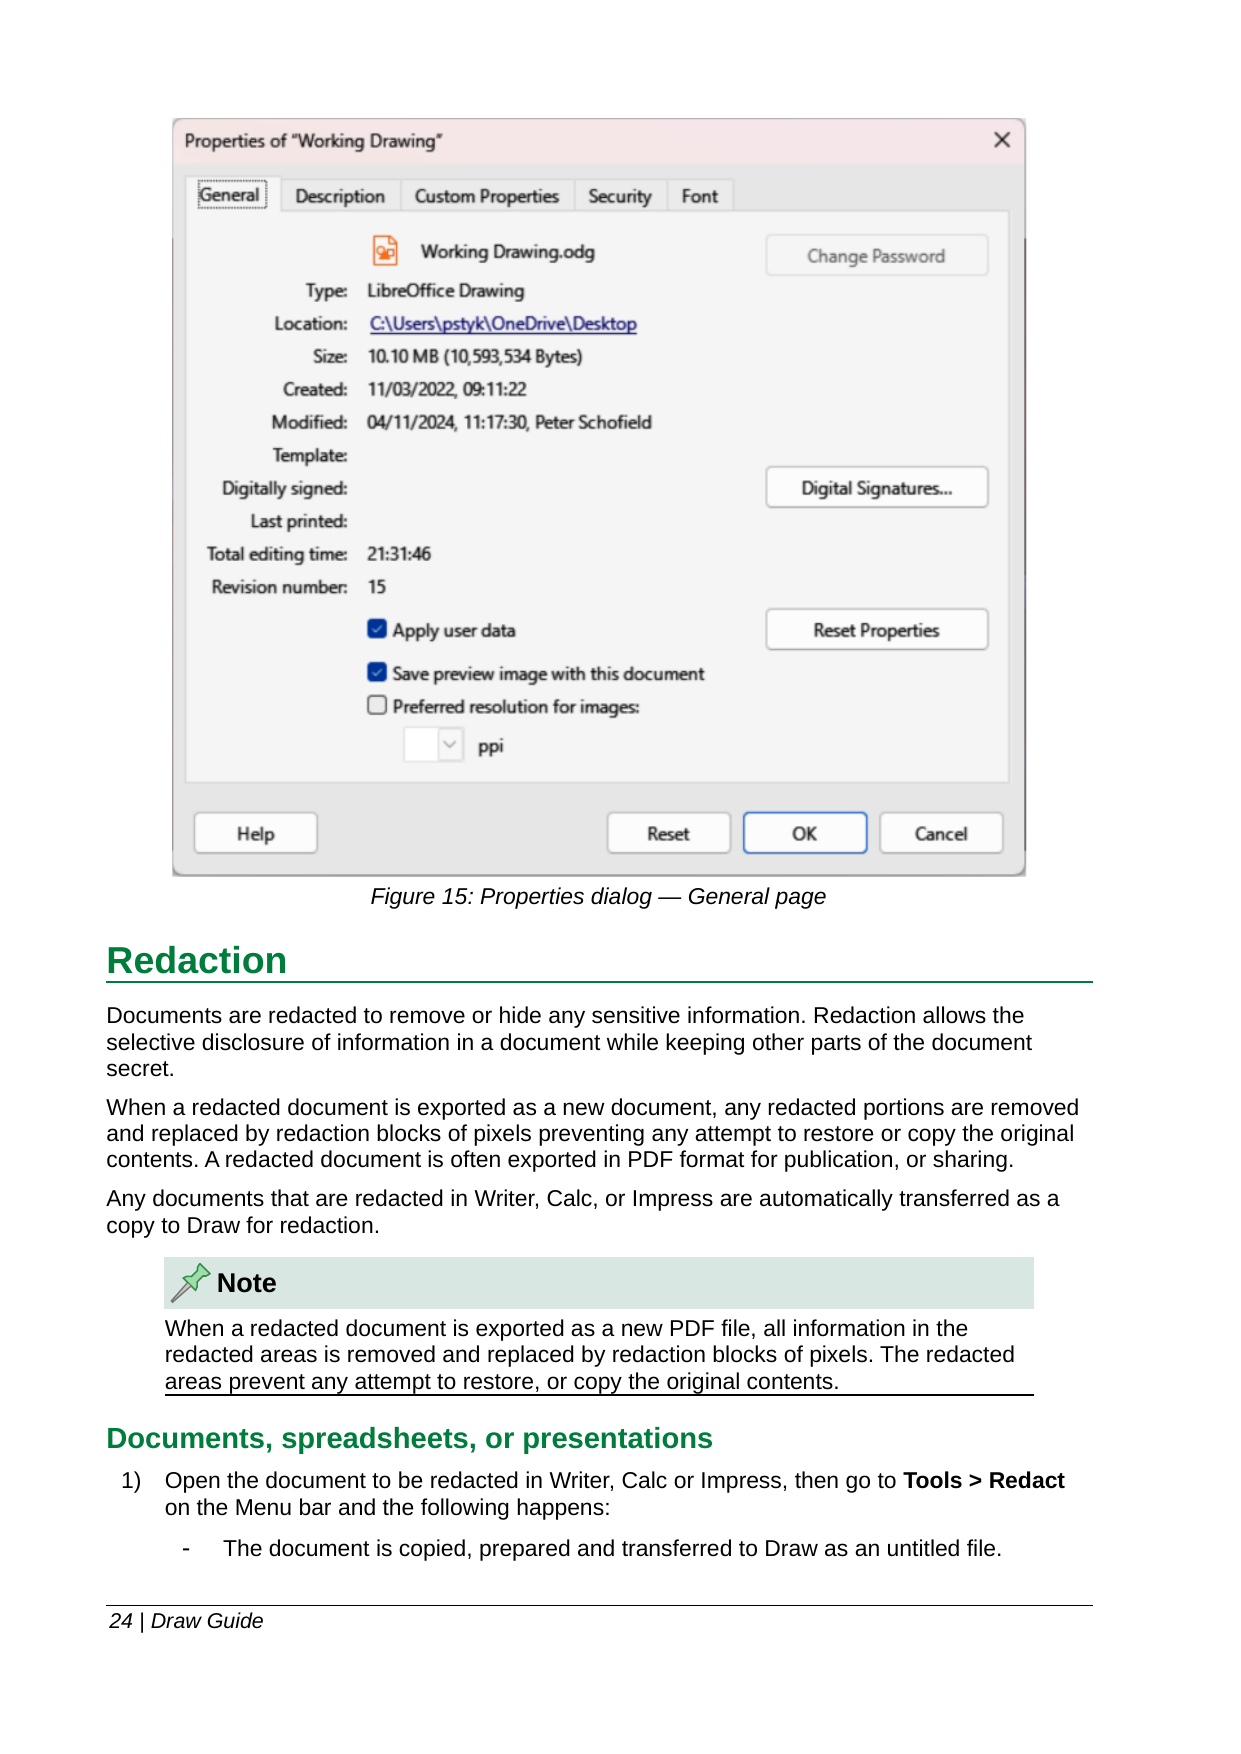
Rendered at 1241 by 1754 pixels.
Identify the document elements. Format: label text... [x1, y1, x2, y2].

list The document is copied, prepared and transferred to Draw as an untitled file. [179, 1532, 1093, 1565]
text Any documents that are redacted in Writer, Calc, or Impress are automatically transferred as a copy to Draw for redaction. [106, 1185, 1093, 1238]
list Open the document to be redacted in Writer, Calc or Impress, then go to Tools > Redact on the Menu bar and the following happens: [121, 1467, 1093, 1520]
text Documents are redacted to remove or hide any sensitive information. Redaction allows the selective disclosure of information in a document while keeping other parts of the document secret. [106, 1002, 1093, 1081]
text Figure 15: Properties dialog — General page [172, 883, 1027, 909]
text When a redacted document is exported as a new document, any redacted portions are removed and replaced by redaction blocks of pixels preventing any attempt to restore or copy the original contents. A redacted document is often exported in PDF format for publication, or sharing. [106, 1094, 1093, 1173]
subtitle Documents, spreadsheets, or presentations [106, 1421, 1093, 1455]
subtitle Note [164, 1257, 1034, 1309]
picture [172, 118, 1027, 877]
subtitle Redaction [106, 938, 1093, 981]
text When a redacted document is exported as a new PDF file, all information in the redacted areas is removed and replaced by redaction blocks of pixels. The redacted areas prevent any attempt to restore, or copy the original contents. [164, 1315, 1034, 1396]
